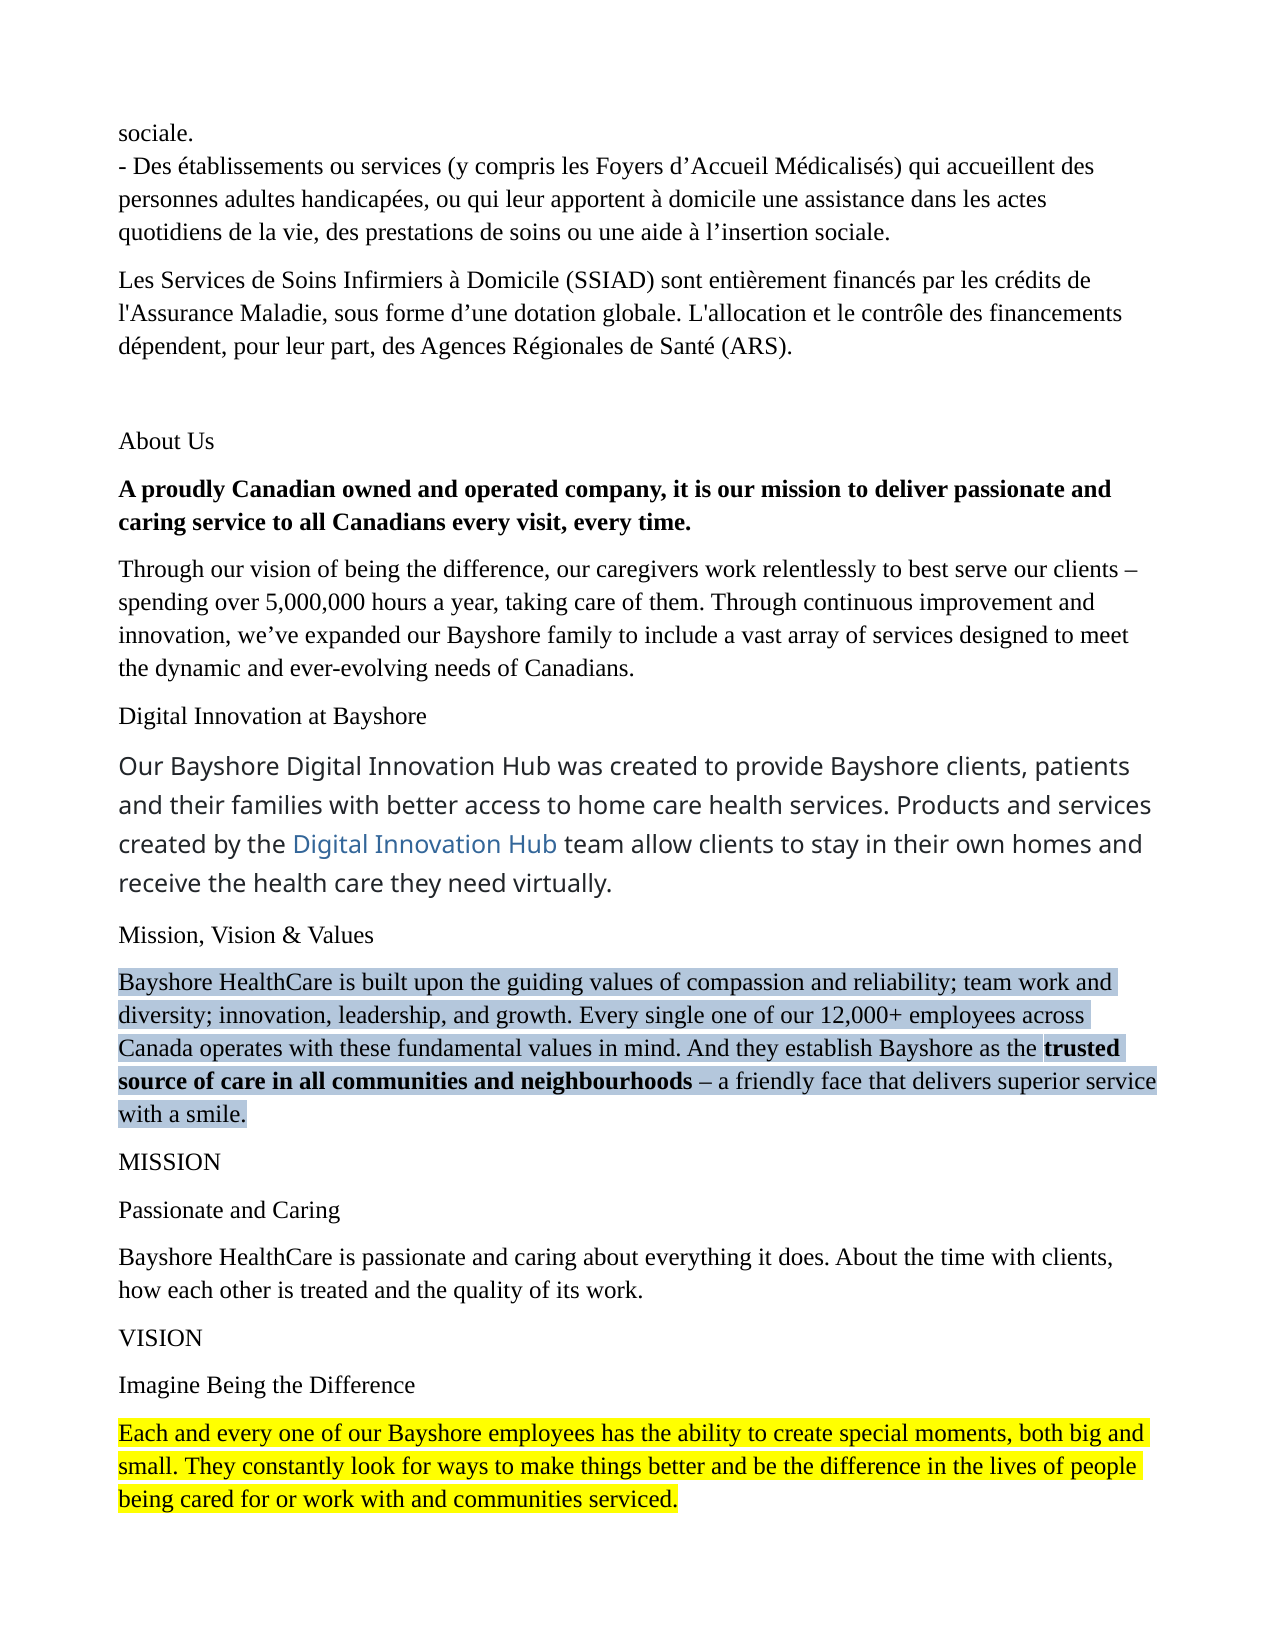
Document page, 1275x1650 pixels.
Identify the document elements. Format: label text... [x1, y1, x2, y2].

text sociale. - Des établissements ou services (y compris les Foyers d’Accueil Médicalisés) qui accueillent des personnes adultes handicapées, ou qui leur apportent à domicile une assistance dans les actes quotidiens de la vie, des prestations de soins ou une aide à l’insertion sociale. [118, 118, 1157, 246]
text Bayshore HealthCare is built upon the guiding values of compassion and reliability; team work and diversity; innovation, leadership, and growth. Every single one of our 12,000+ employees across Canada operates with these fundamental values in mind. And they establish Bayshore as the trusted source of care in all communities and neighbourhoods – a friendly face that delivers superior service with a smile. [118, 967, 1157, 1128]
text A proudly Canadian owned and operated company, it is our mission to deliver passionate and caring service to all Canadians every visit, every time. [118, 474, 1157, 535]
text Each and every one of our Bayshore employees has the ability to create special moments, both big and small. They constantly look for ways to make things better and be the difference in the lives of people being cared for or work with and communities serviced. [118, 1418, 1157, 1513]
text About Us [118, 426, 1157, 455]
text Les Services de Soins Infirmiers à Domicile (SSIAD) sont entièrement financés par les crédits de l'Assurance Maladie, sous forme d’une dotation globale. L'allocation et le contrôle des financements dépendent, pour leur part, des Agences Régionales de Santé (ARS). [118, 265, 1157, 359]
text MISSION [118, 1147, 1157, 1176]
text Mission, Vision & Values [118, 920, 1157, 948]
text Bayshore HealthCare is passionate and caring about everything it does. About the time with clients, how each other is treated and the quality of its work. [118, 1242, 1157, 1304]
text Passionate and Caring [118, 1195, 1157, 1223]
text Digital Innovation at Bayshore [118, 701, 1157, 730]
text VISION [118, 1323, 1157, 1352]
text Our Bayshore Digital Innovation Hub was created to provide Bayshore clients, patients and their families with better access to home care health services. Products and services created by the Digital Innovation Hub team allow clients to stay in their own homes and receive the health care they need virtually. [118, 748, 1157, 900]
text Through our vision of being the difference, our caregivers work relentlessly to best serve our clients – spending over 5,000,000 hours a year, taking care of them. Through continuous improvement and innovation, we’ve expanded our Bayshore family to include a vast array of services designed to meet the dynamic and ever-evolving needs of Canadians. [118, 554, 1157, 682]
text Imagine Being the Difference [118, 1371, 1157, 1399]
